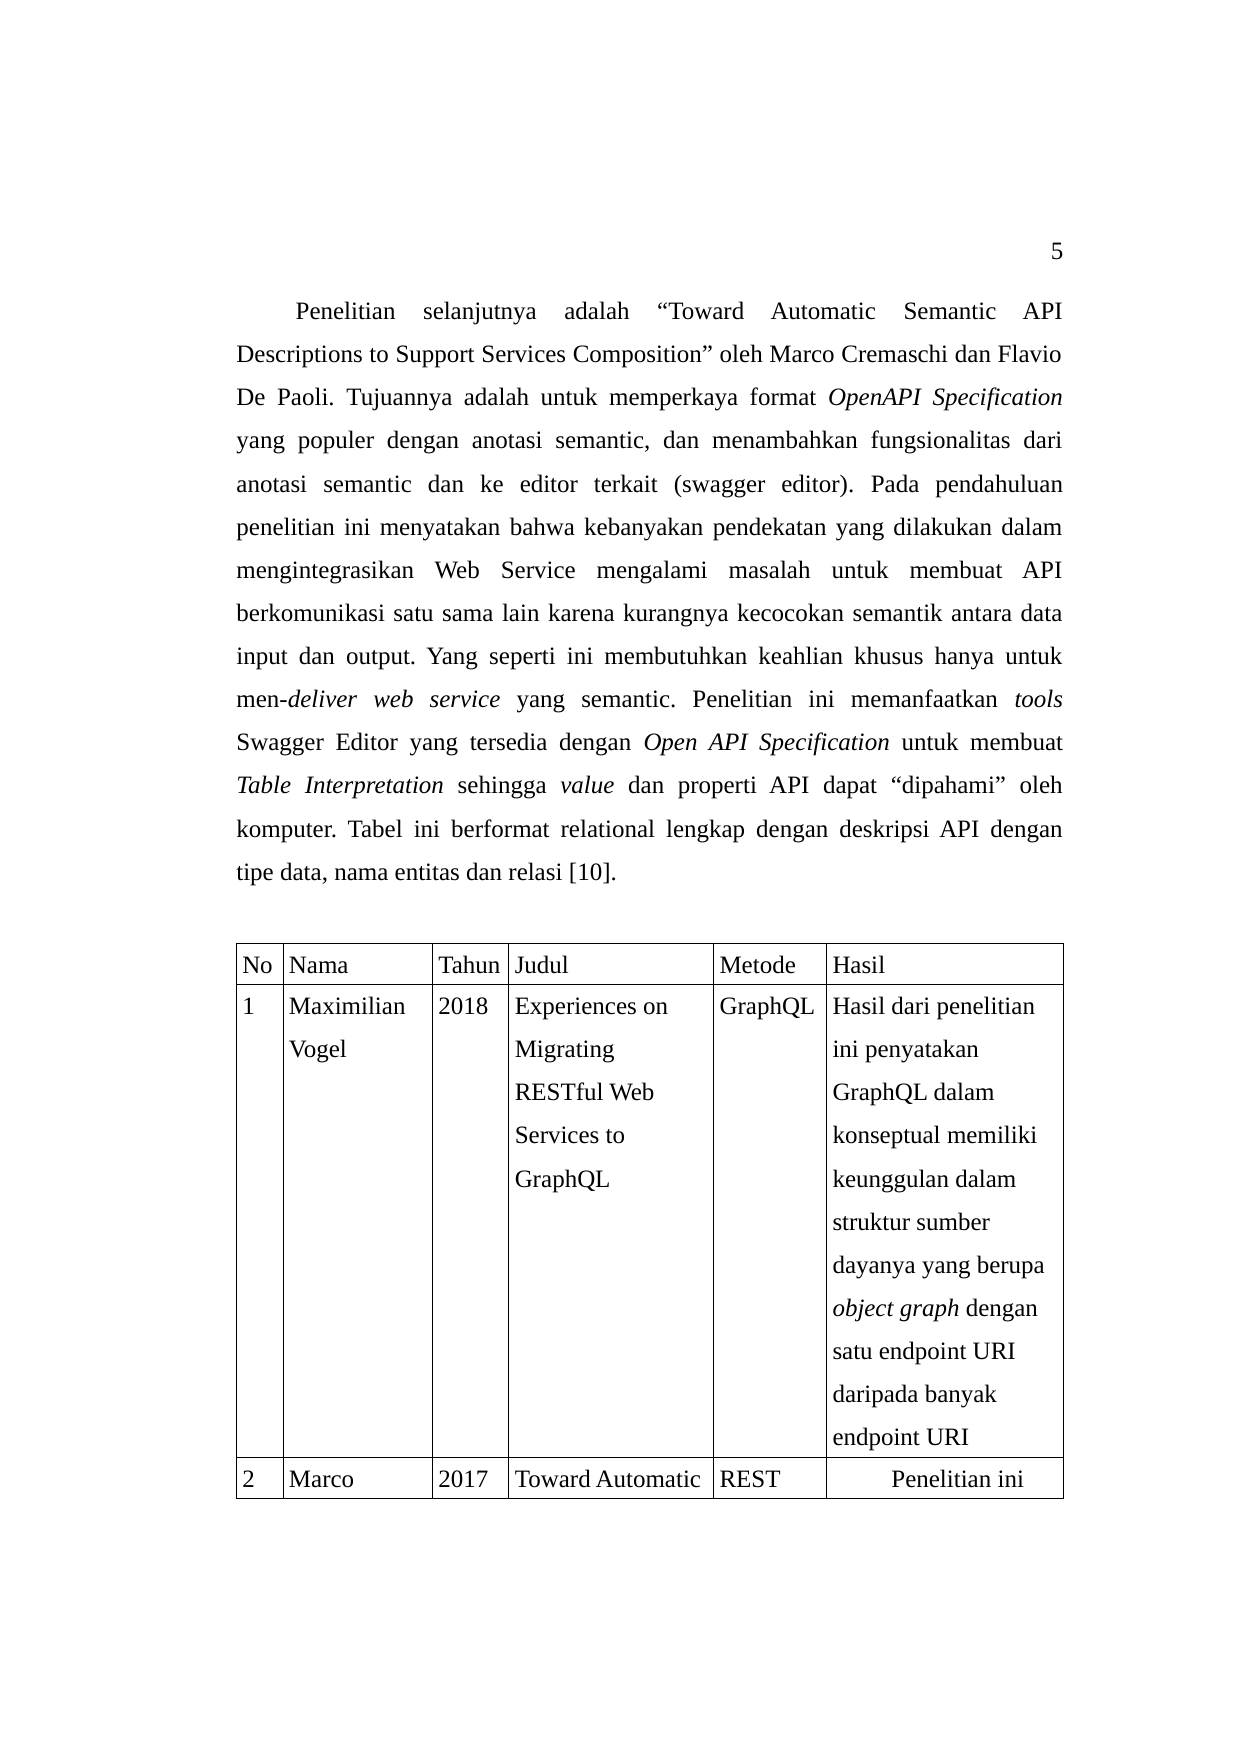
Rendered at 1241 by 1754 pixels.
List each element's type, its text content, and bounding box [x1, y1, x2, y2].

table_header No [237, 944, 283, 984]
text Penelitian selanjutnya adalah “Toward Automatic Semantic API Descriptions to Support Services Composition” oleh Marco Cremaschi dan Flavio De Paoli. Tujuannya adalah untuk memperkaya format OpenAPI Specification yang populer dengan anotasi semantic, dan menambahkan fungsionalitas dari anotasi semantic dan ke editor terkait (swagger editor). Pada pendahuluan penelitian ini menyatakan bahwa kebanyakan pendekatan yang dilakukan dalam mengintegrasikan Web Service mengalami masalah untuk membuat API berkomunikasi satu sama lain karena kurangnya kecocokan semantik antara data input dan output. Yang seperti ini membutuhkan keahlian khusus hanya untuk men-deliver web service yang semantic. Penelitian ini memanfaatkan tools Swagger Editor yang tersedia dengan Open API Specification untuk membuat Table Interpretation sehingga value dan properti API dapat “dipahami” oleh komputer. Tabel ini berformat relational lengkap dengan deskripsi API dengan tipe data, nama entitas dan relasi [10]. [236, 296, 1063, 886]
table_cell Toward Automatic [509, 1458, 713, 1498]
table_cell 1 [237, 985, 283, 1457]
table_cell Marco [284, 1458, 432, 1498]
table_cell GraphQL [714, 985, 826, 1457]
table_cell 2018 [433, 985, 508, 1457]
table_header Hasil [827, 944, 1063, 984]
table_cell REST [714, 1458, 826, 1498]
table_cell Hasil dari penelitian ini penyatakan GraphQL dalam konseptual memiliki keunggulan dalam struktur sumber dayanya yang berupa object graph dengan satu endpoint URI daripada banyak endpoint URI [827, 985, 1063, 1457]
table_header Metode [714, 944, 826, 984]
table_cell 2017 [433, 1458, 508, 1498]
table_cell Experiences on Migrating RESTful Web Services to GraphQL [509, 985, 713, 1457]
table_cell Penelitian ini [827, 1458, 1063, 1498]
table_header Judul [509, 944, 713, 984]
table_cell 2 [237, 1458, 283, 1498]
table_header Tahun [433, 944, 508, 984]
table_cell Maximilian Vogel [284, 985, 432, 1457]
table_header Nama [284, 944, 432, 984]
